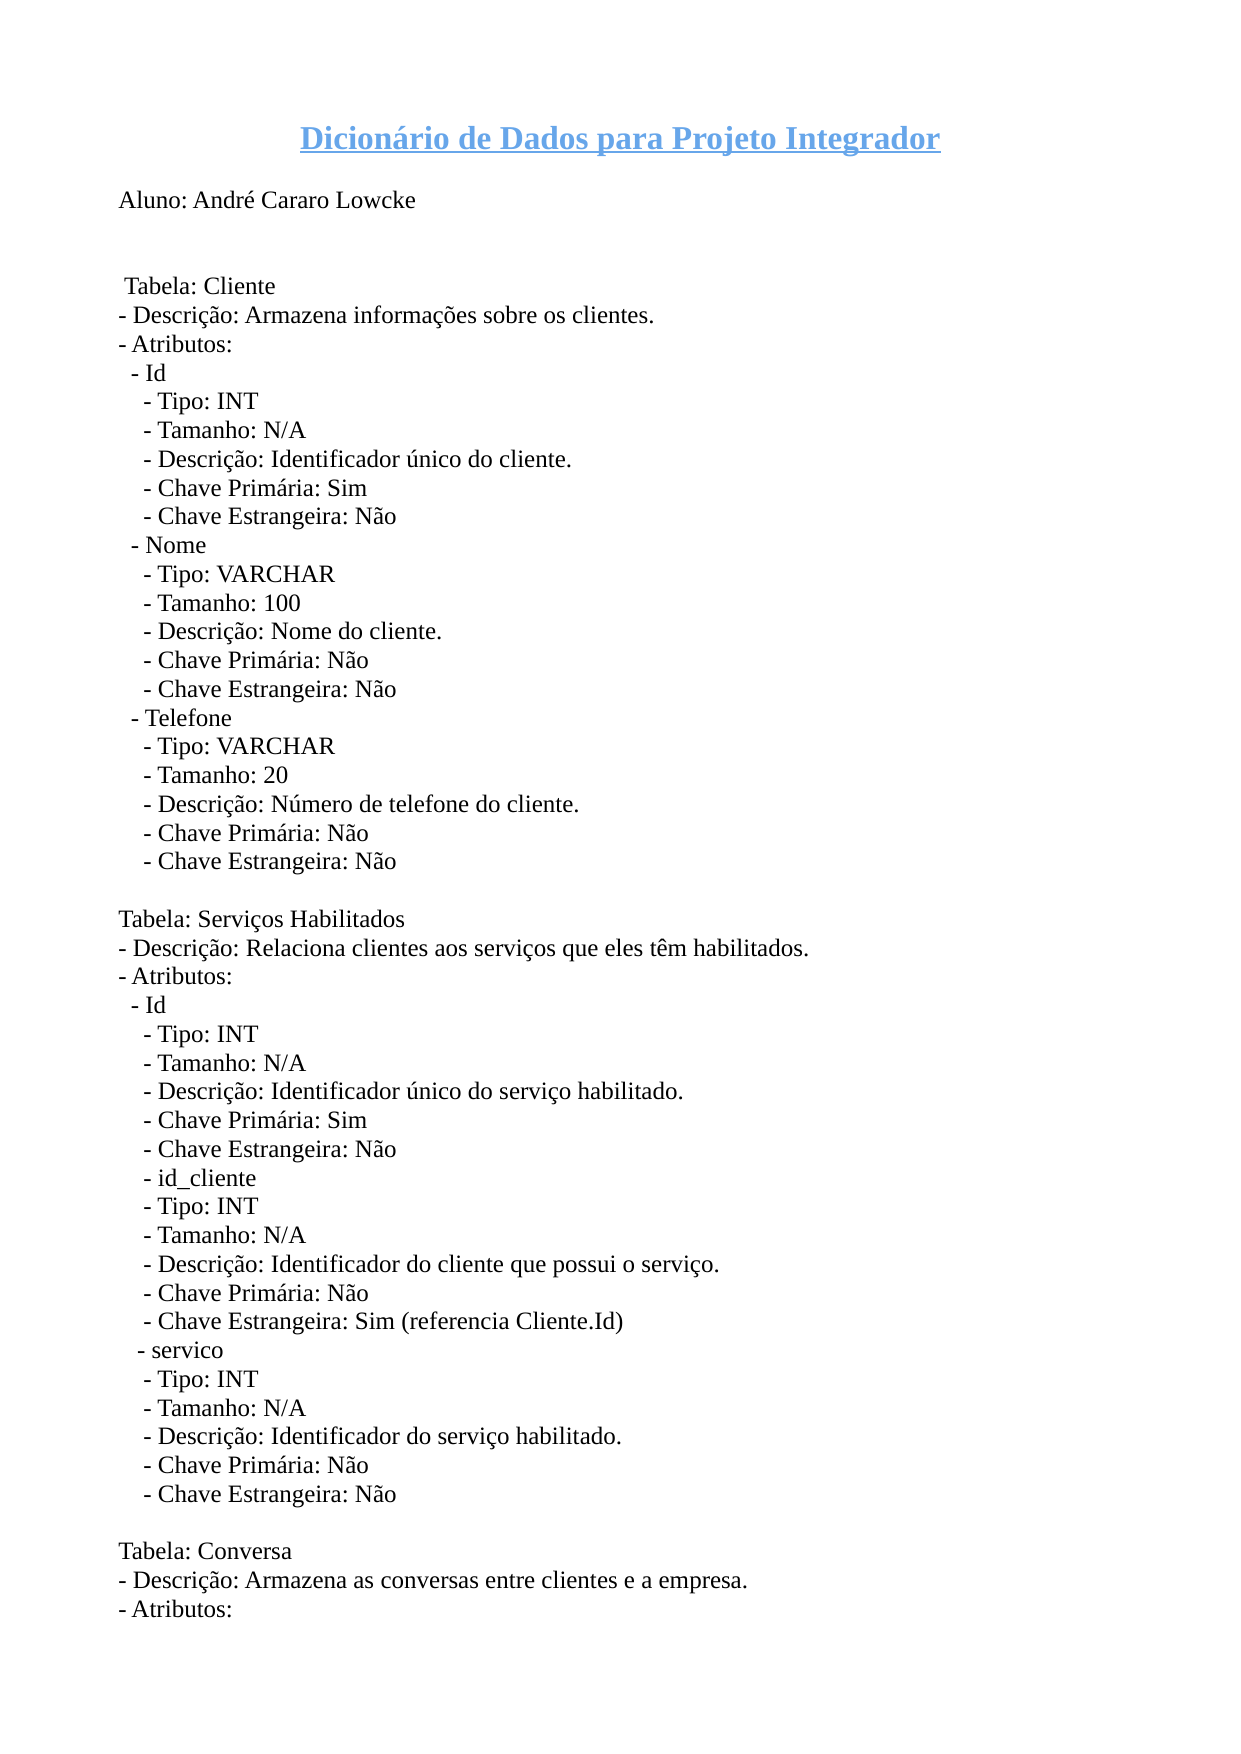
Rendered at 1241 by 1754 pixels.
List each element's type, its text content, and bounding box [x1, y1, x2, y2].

text - id_cliente [118, 1163, 1122, 1191]
text - Chave Primária: Não [118, 645, 1122, 674]
text - Tipo: VARCHAR [118, 731, 1122, 760]
text - Atributos: [118, 1594, 1122, 1623]
text - Tipo: INT [118, 1191, 1122, 1220]
text - Chave Estrangeira: Sim (referencia Cliente.Id) [118, 1306, 1122, 1335]
text - Descrição: Identificador único do cliente. [118, 444, 1122, 473]
text - Chave Primária: Sim [118, 1105, 1122, 1134]
text - Tamanho: N/A [118, 1220, 1122, 1249]
text - Descrição: Armazena as conversas entre clientes e a empresa. [118, 1565, 1122, 1594]
text - Descrição: Número de telefone do cliente. [118, 789, 1122, 818]
text - Descrição: Identificador único do serviço habilitado. [118, 1076, 1122, 1105]
text - Atributos: [118, 329, 1122, 358]
text - Descrição: Nome do cliente. [118, 616, 1122, 645]
text Aluno: André Cararo Lowcke [118, 185, 1122, 214]
text - Chave Estrangeira: Não [118, 1479, 1122, 1508]
text - Descrição: Identificador do cliente que possui o serviço. [118, 1249, 1122, 1278]
text - Tamanho: N/A [118, 415, 1122, 444]
text - Tamanho: 100 [118, 588, 1122, 616]
text - Tipo: VARCHAR [118, 559, 1122, 588]
text - servico [118, 1335, 1122, 1364]
text - Chave Estrangeira: Não [118, 501, 1122, 530]
text - Descrição: Identificador do serviço habilitado. [118, 1421, 1122, 1450]
text Dicionário de Dados para Projeto Integrador [118, 118, 1122, 156]
text - Tipo: INT [118, 1364, 1122, 1393]
text Tabela: Serviços Habilitados [118, 904, 1122, 933]
text - Chave Primária: Não [118, 818, 1122, 846]
text - Chave Estrangeira: Não [118, 846, 1122, 875]
text - Chave Estrangeira: Não [118, 674, 1122, 703]
text - Descrição: Armazena informações sobre os clientes. [118, 300, 1122, 329]
text - Tamanho: N/A [118, 1048, 1122, 1076]
text - Tipo: INT [118, 386, 1122, 415]
text - Telefone [118, 703, 1122, 731]
text Tabela: Cliente [118, 271, 1122, 300]
text - Tamanho: 20 [118, 760, 1122, 789]
text - Id [118, 990, 1122, 1019]
text - Chave Estrangeira: Não [118, 1134, 1122, 1163]
text Tabela: Conversa [118, 1536, 1122, 1565]
text - Chave Primária: Sim [118, 473, 1122, 501]
text - Tipo: INT [118, 1019, 1122, 1048]
text - Chave Primária: Não [118, 1450, 1122, 1479]
text - Id [118, 358, 1122, 386]
text - Descrição: Relaciona clientes aos serviços que eles têm habilitados. [118, 933, 1122, 961]
text - Nome [118, 530, 1122, 559]
text - Tamanho: N/A [118, 1393, 1122, 1421]
text - Atributos: [118, 961, 1122, 990]
text - Chave Primária: Não [118, 1278, 1122, 1306]
